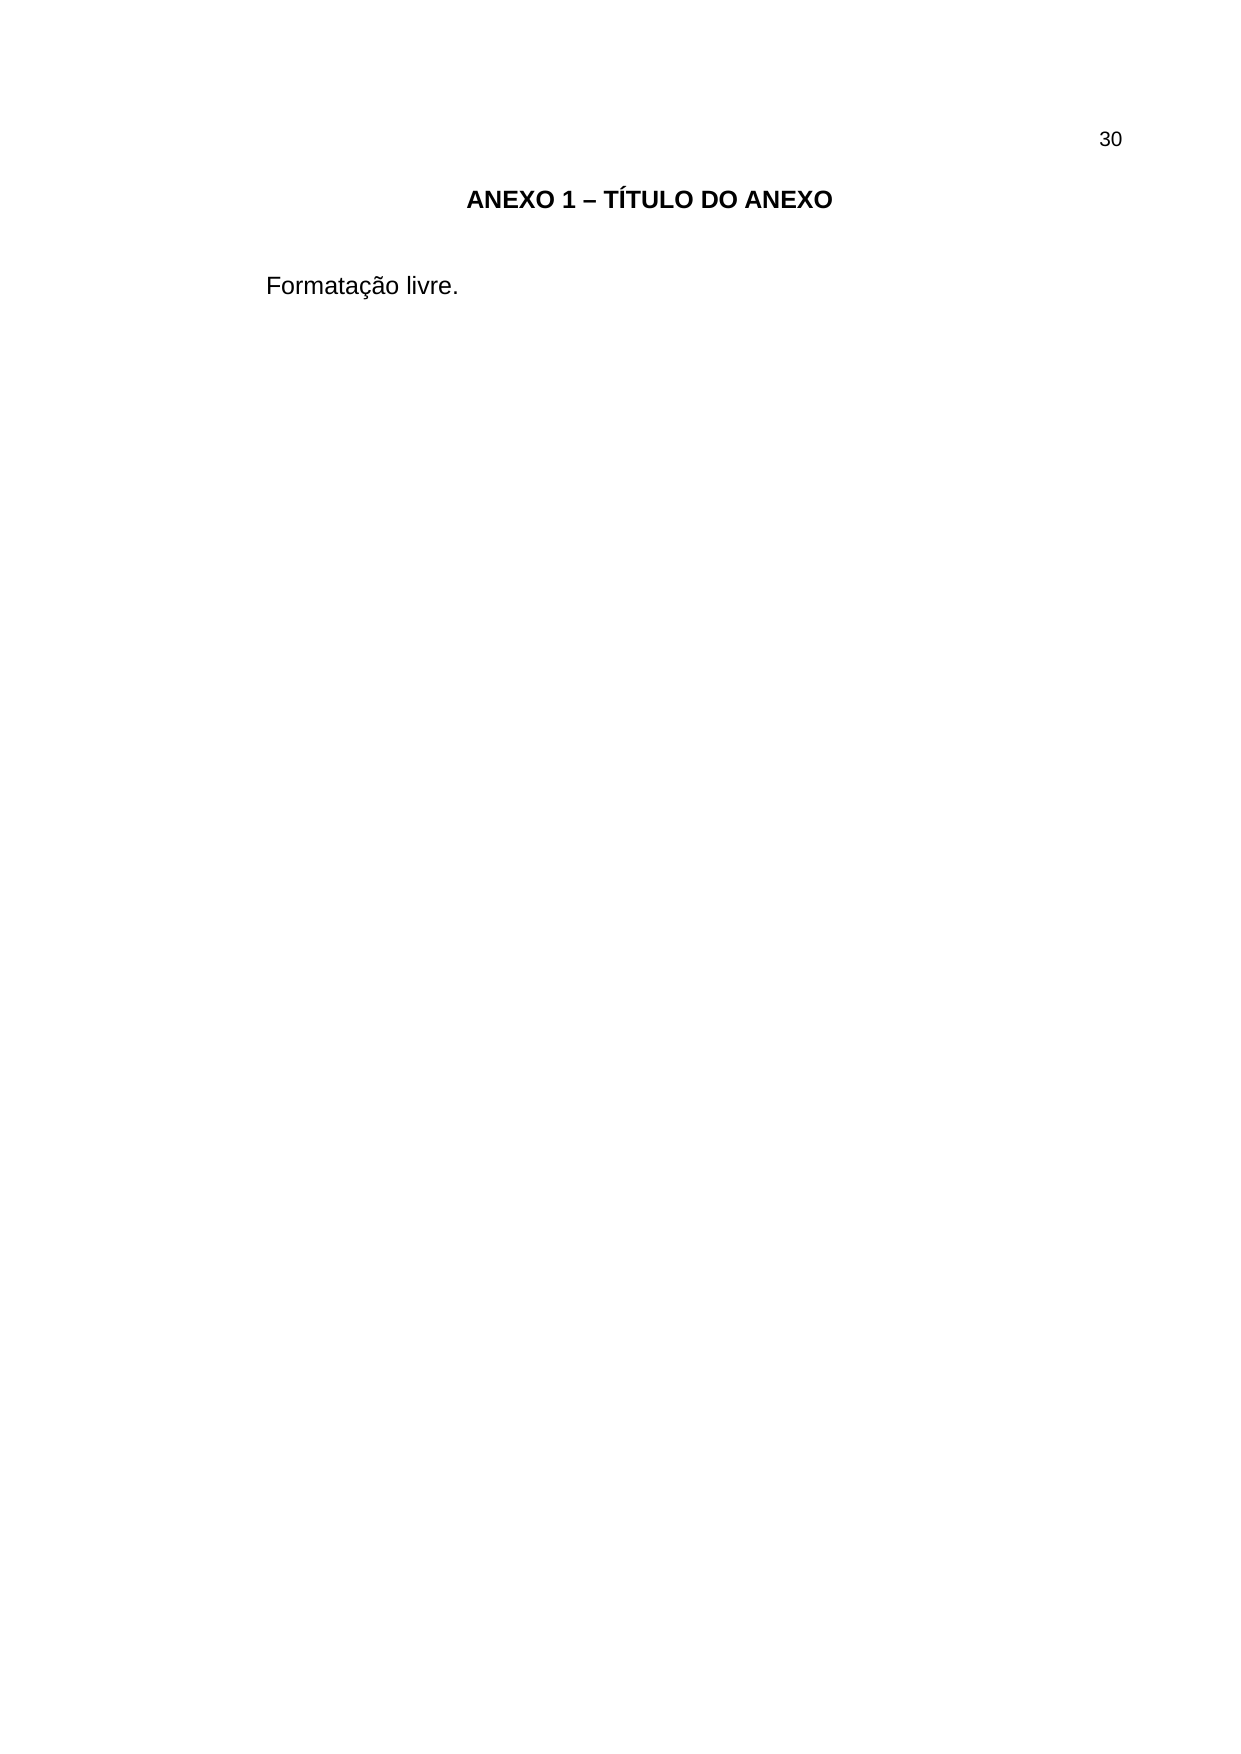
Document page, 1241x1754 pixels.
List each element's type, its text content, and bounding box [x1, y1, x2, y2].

text Formatação livre. [177, 271, 1122, 300]
subtitle ANEXO 1 – TÍTULO DO ANEXO [177, 185, 1122, 214]
